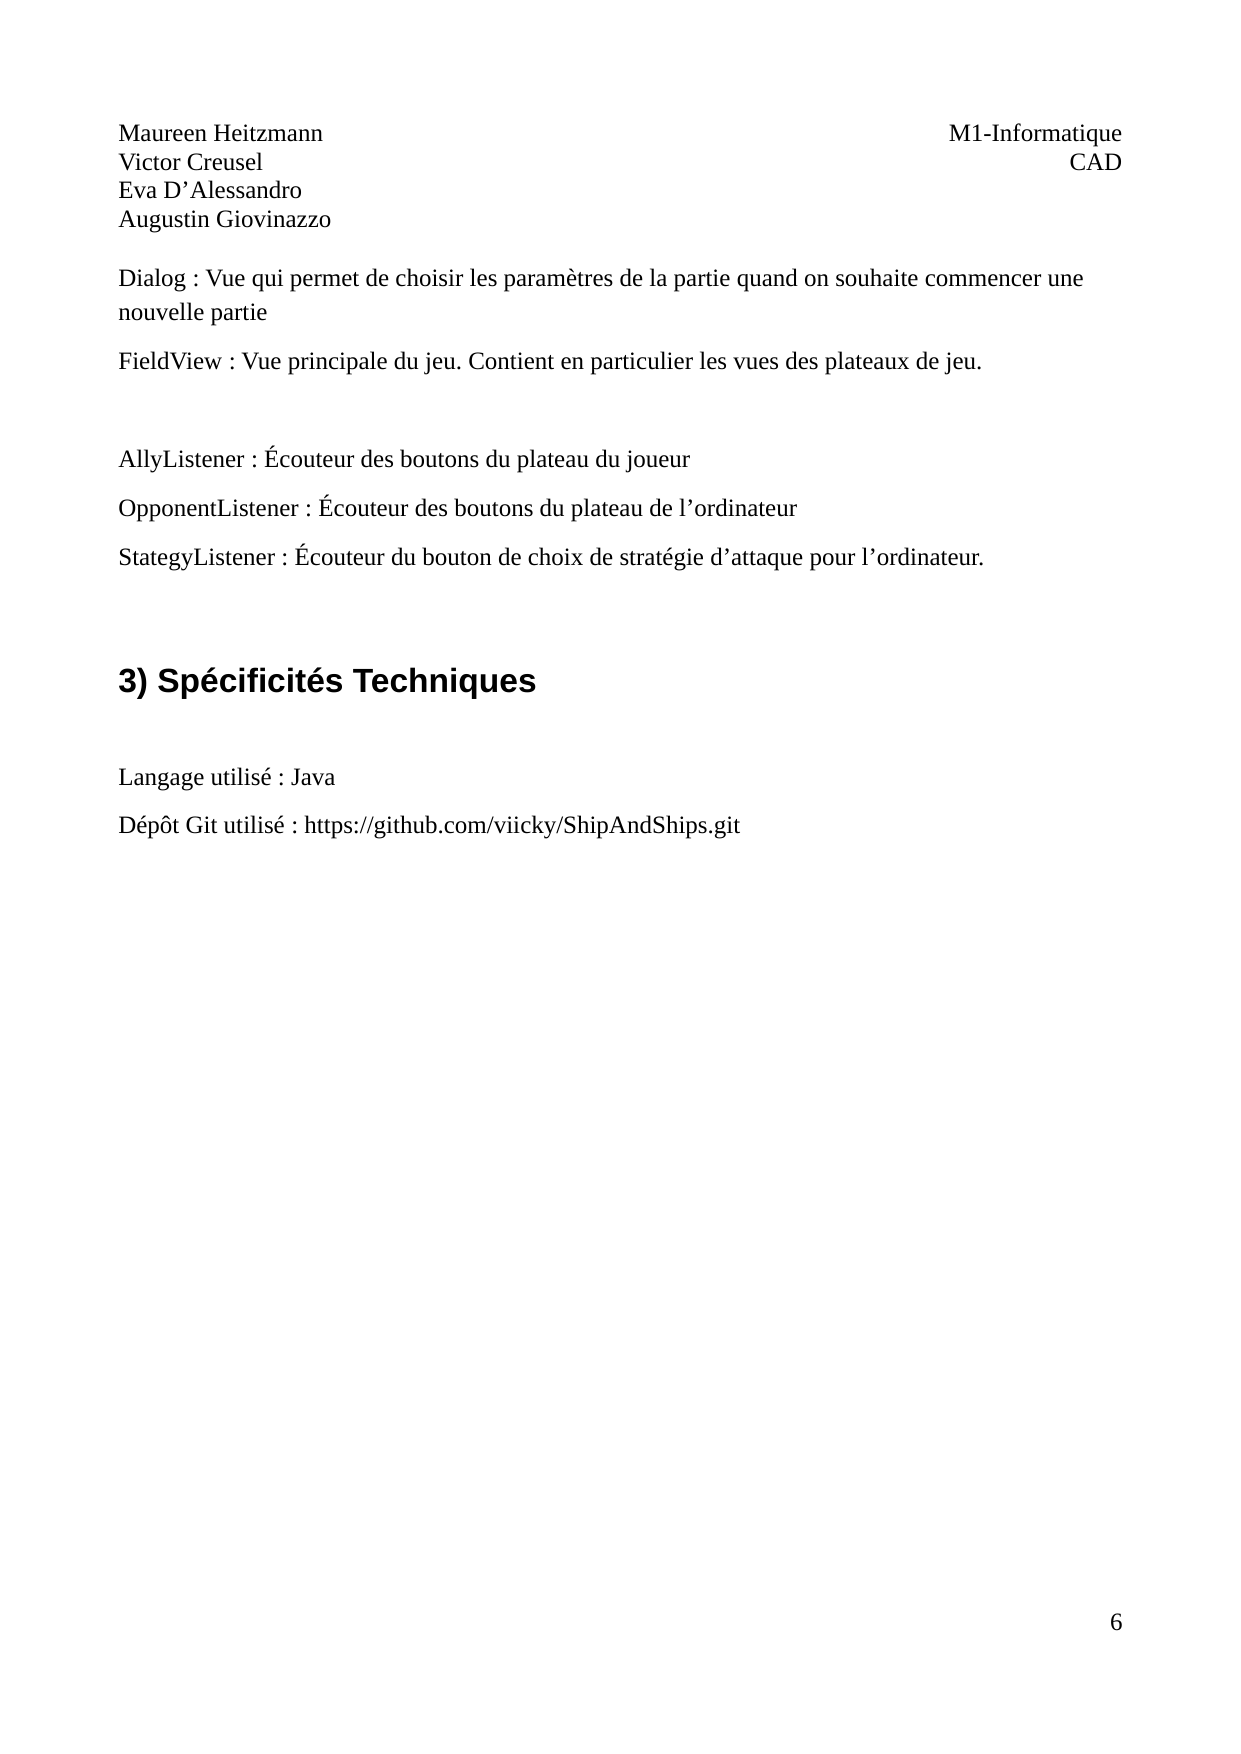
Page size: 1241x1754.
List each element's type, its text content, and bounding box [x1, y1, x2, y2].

text StategyListener : Écouteur du bouton de choix de stratégie d’attaque pour l’ordinateur. [118, 542, 1122, 571]
text Dialog : Vue qui permet de choisir les paramètres de la partie quand on souhaite commencer une nouvelle partie [118, 263, 1122, 326]
subtitle 3) Spécificités Techniques [118, 661, 1122, 700]
text FieldView : Vue principale du jeu. Contient en particulier les vues des plateaux de jeu. [118, 346, 1122, 375]
text Langage utilisé : Java [118, 762, 1122, 790]
text OpponentListener : Écouteur des boutons du plateau de l’ordinateur [118, 493, 1122, 522]
text Dépôt Git utilisé : https://github.com/viicky/ShipAndShips.git [118, 811, 1122, 839]
text AllyListener : Écouteur des boutons du plateau du joueur [118, 444, 1122, 473]
